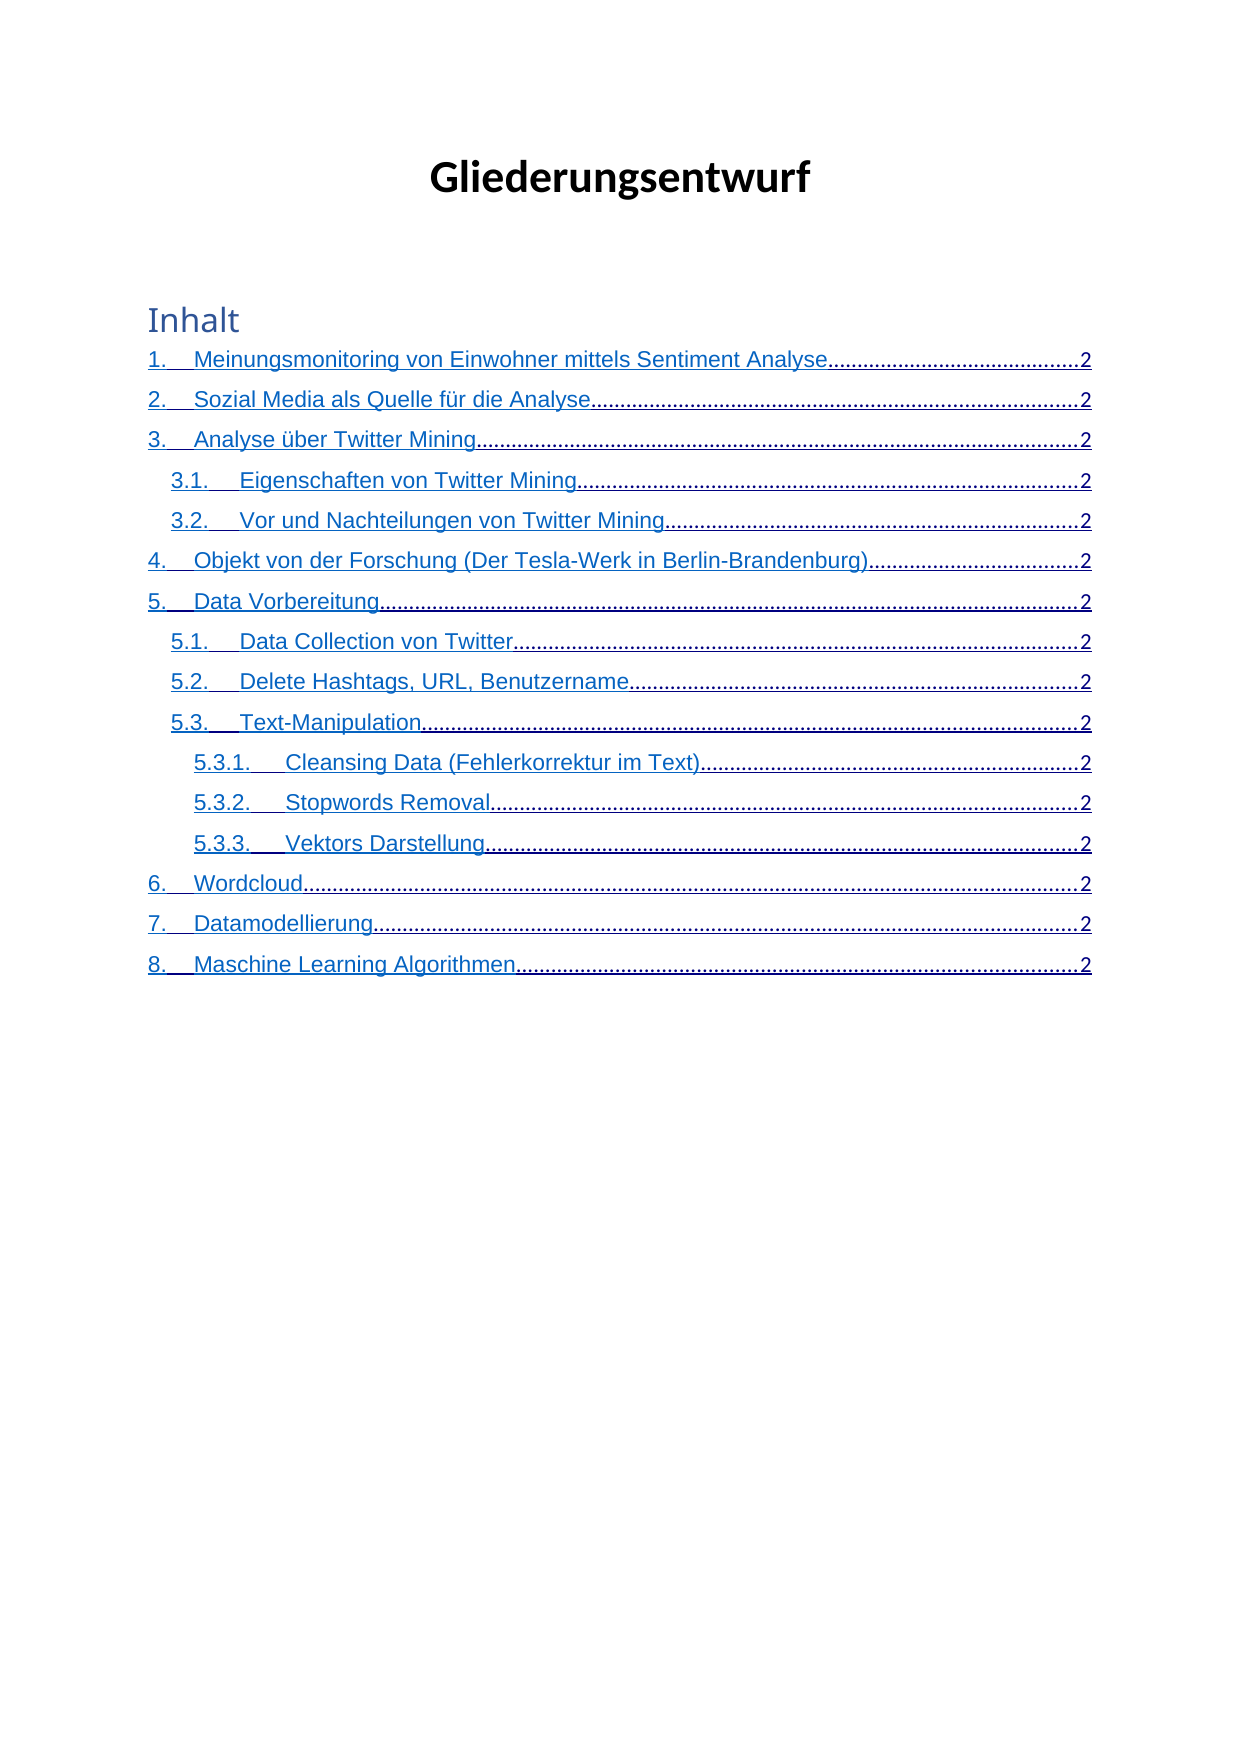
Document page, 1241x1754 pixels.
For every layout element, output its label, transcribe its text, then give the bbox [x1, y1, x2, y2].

text 8. Maschine Learning Algorithmen 2 [148, 950, 1093, 978]
text 3.2. Vor und Nachteilungen von Twitter Mining 2 [171, 506, 1093, 534]
text 3. Analyse über Twitter Mining 2 [148, 426, 1093, 454]
text Inhalt [148, 296, 1093, 342]
text 1. Meinungsmonitoring von Einwohner mittels Sentiment Analyse 2 [148, 345, 1093, 373]
text 5.3.1. Cleansing Data (Fehlerkorrektur im Text) 2 [193, 748, 1093, 776]
text 5.2. Delete Hashtags, URL, Benutzername 2 [171, 667, 1093, 696]
text 6. Wordcloud 2 [148, 869, 1093, 897]
text 5.3.2. Stopwords Removal 2 [193, 788, 1093, 816]
text 5. Data Vorbereitung 2 [148, 587, 1093, 615]
text 5.1. Data Collection von Twitter 2 [171, 627, 1093, 655]
text 2. Sozial Media als Quelle für die Analyse 2 [148, 385, 1093, 413]
text 3.1. Eigenschaften von Twitter Mining 2 [171, 466, 1093, 494]
text 5.3. Text-Manipulation 2 [171, 708, 1093, 736]
text 7. Datamodellierung 2 [148, 909, 1093, 937]
text 4. Objekt von der Forschung (Der Tesla-Werk in Berlin-Brandenburg) 2 [148, 547, 1093, 574]
text Gliederungsentwurf [148, 148, 1093, 203]
text 5.3.3. Vektors Darstellung 2 [193, 829, 1093, 857]
